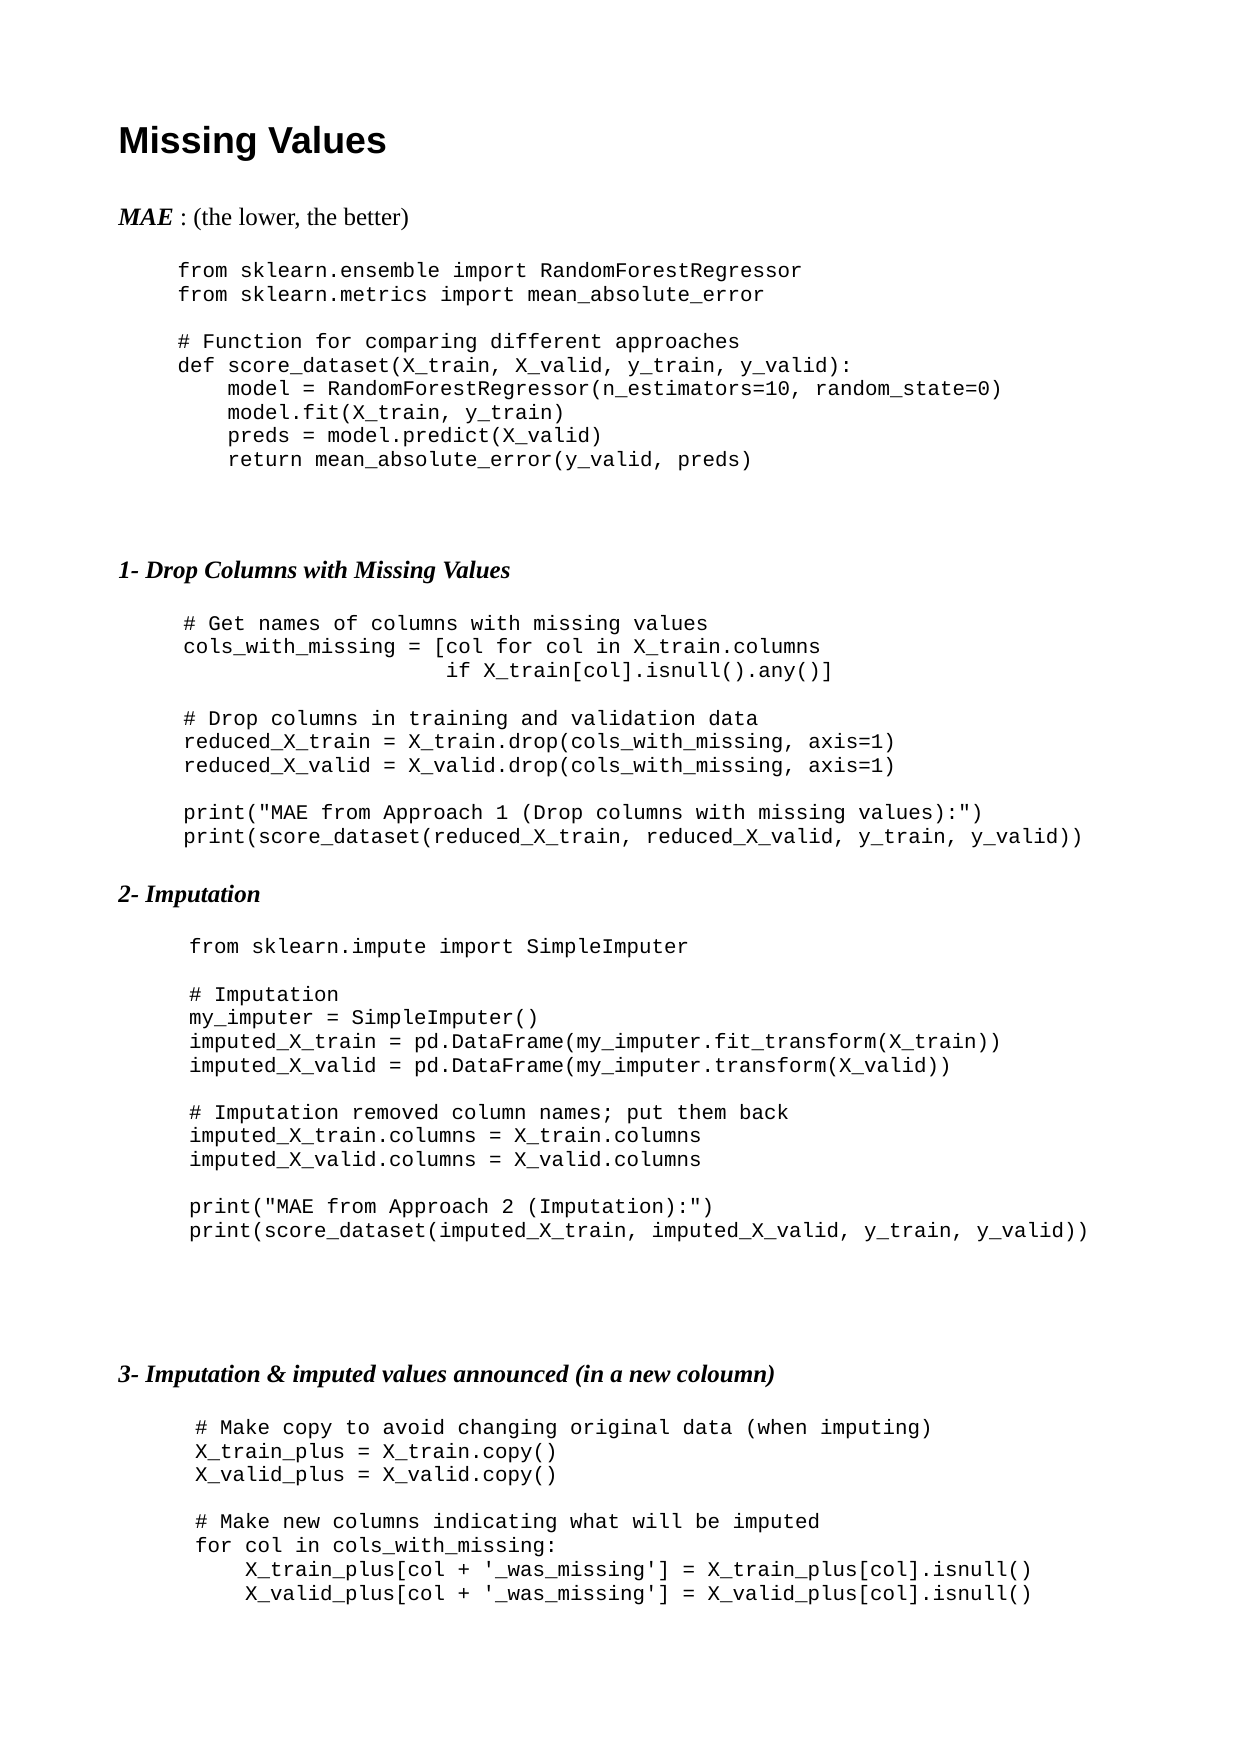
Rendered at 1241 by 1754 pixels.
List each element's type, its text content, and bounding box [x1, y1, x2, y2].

text print("MAE from Approach 2 (Imputation):") [189, 1196, 1122, 1220]
text imputed_X_valid.columns = X_valid.columns [189, 1149, 1122, 1173]
text from sklearn.metrics import mean_absolute_error [177, 284, 1122, 307]
text return mean_absolute_error(y_valid, preds) [177, 449, 1122, 473]
text print(score_dataset(reduced_X_train, reduced_X_valid, y_train, y_valid)) [183, 826, 1122, 849]
text X_train_plus[col + '_was_missing'] = X_train_plus[col].isnull() [195, 1559, 1122, 1582]
text # Function for comparing different approaches [177, 331, 1122, 354]
subtitle Missing Values [118, 118, 1122, 161]
text model.fit(X_train, y_train) [177, 402, 1122, 426]
text from sklearn.impute import SimpleImputer [189, 936, 1122, 960]
text if X_train[col].isnull().any()] [183, 660, 1122, 684]
text imputed_X_train.columns = X_train.columns [189, 1126, 1122, 1149]
text my_imputer = SimpleImputer() [189, 1007, 1122, 1031]
text print(score_dataset(imputed_X_train, imputed_X_valid, y_train, y_valid)) [189, 1220, 1122, 1244]
text # Imputation removed column names; put them back [189, 1102, 1122, 1126]
text reduced_X_train = X_train.drop(cols_with_missing, axis=1) [183, 731, 1122, 755]
text MAE : (the lower, the better) [118, 202, 1122, 231]
text reduced_X_valid = X_valid.drop(cols_with_missing, axis=1) [183, 755, 1122, 778]
text imputed_X_train = pd.DataFrame(my_imputer.fit_transform(X_train)) [189, 1031, 1122, 1054]
text X_valid_plus[col + '_was_missing'] = X_valid_plus[col].isnull() [195, 1582, 1122, 1606]
text preds = model.predict(X_valid) [177, 426, 1122, 449]
text # Imputation [189, 984, 1122, 1007]
text 2- Imputation [118, 879, 1122, 908]
text for col in cols_with_missing: [195, 1535, 1122, 1559]
text # Get names of columns with missing values [183, 613, 1122, 637]
text 1- Drop Columns with Missing Values [118, 555, 1122, 584]
text # Make new columns indicating what will be imputed [195, 1512, 1122, 1535]
text from sklearn.ensemble import RandomForestRegressor [177, 260, 1122, 284]
text def score_dataset(X_train, X_valid, y_train, y_valid): [177, 354, 1122, 378]
text # Make copy to avoid changing original data (when imputing) [195, 1417, 1122, 1441]
text print("MAE from Approach 1 (Drop columns with missing values):") [183, 802, 1122, 826]
text X_valid_plus = X_valid.copy() [195, 1464, 1122, 1488]
text # Drop columns in training and validation data [183, 707, 1122, 731]
text 3- Imputation & imputed values announced (in a new coloumn) [118, 1359, 1122, 1388]
text X_train_plus = X_train.copy() [195, 1441, 1122, 1464]
text imputed_X_valid = pd.DataFrame(my_imputer.transform(X_valid)) [189, 1054, 1122, 1078]
text model = RandomForestRegressor(n_estimators=10, random_state=0) [177, 378, 1122, 402]
text cols_with_missing = [col for col in X_train.columns [183, 637, 1122, 660]
